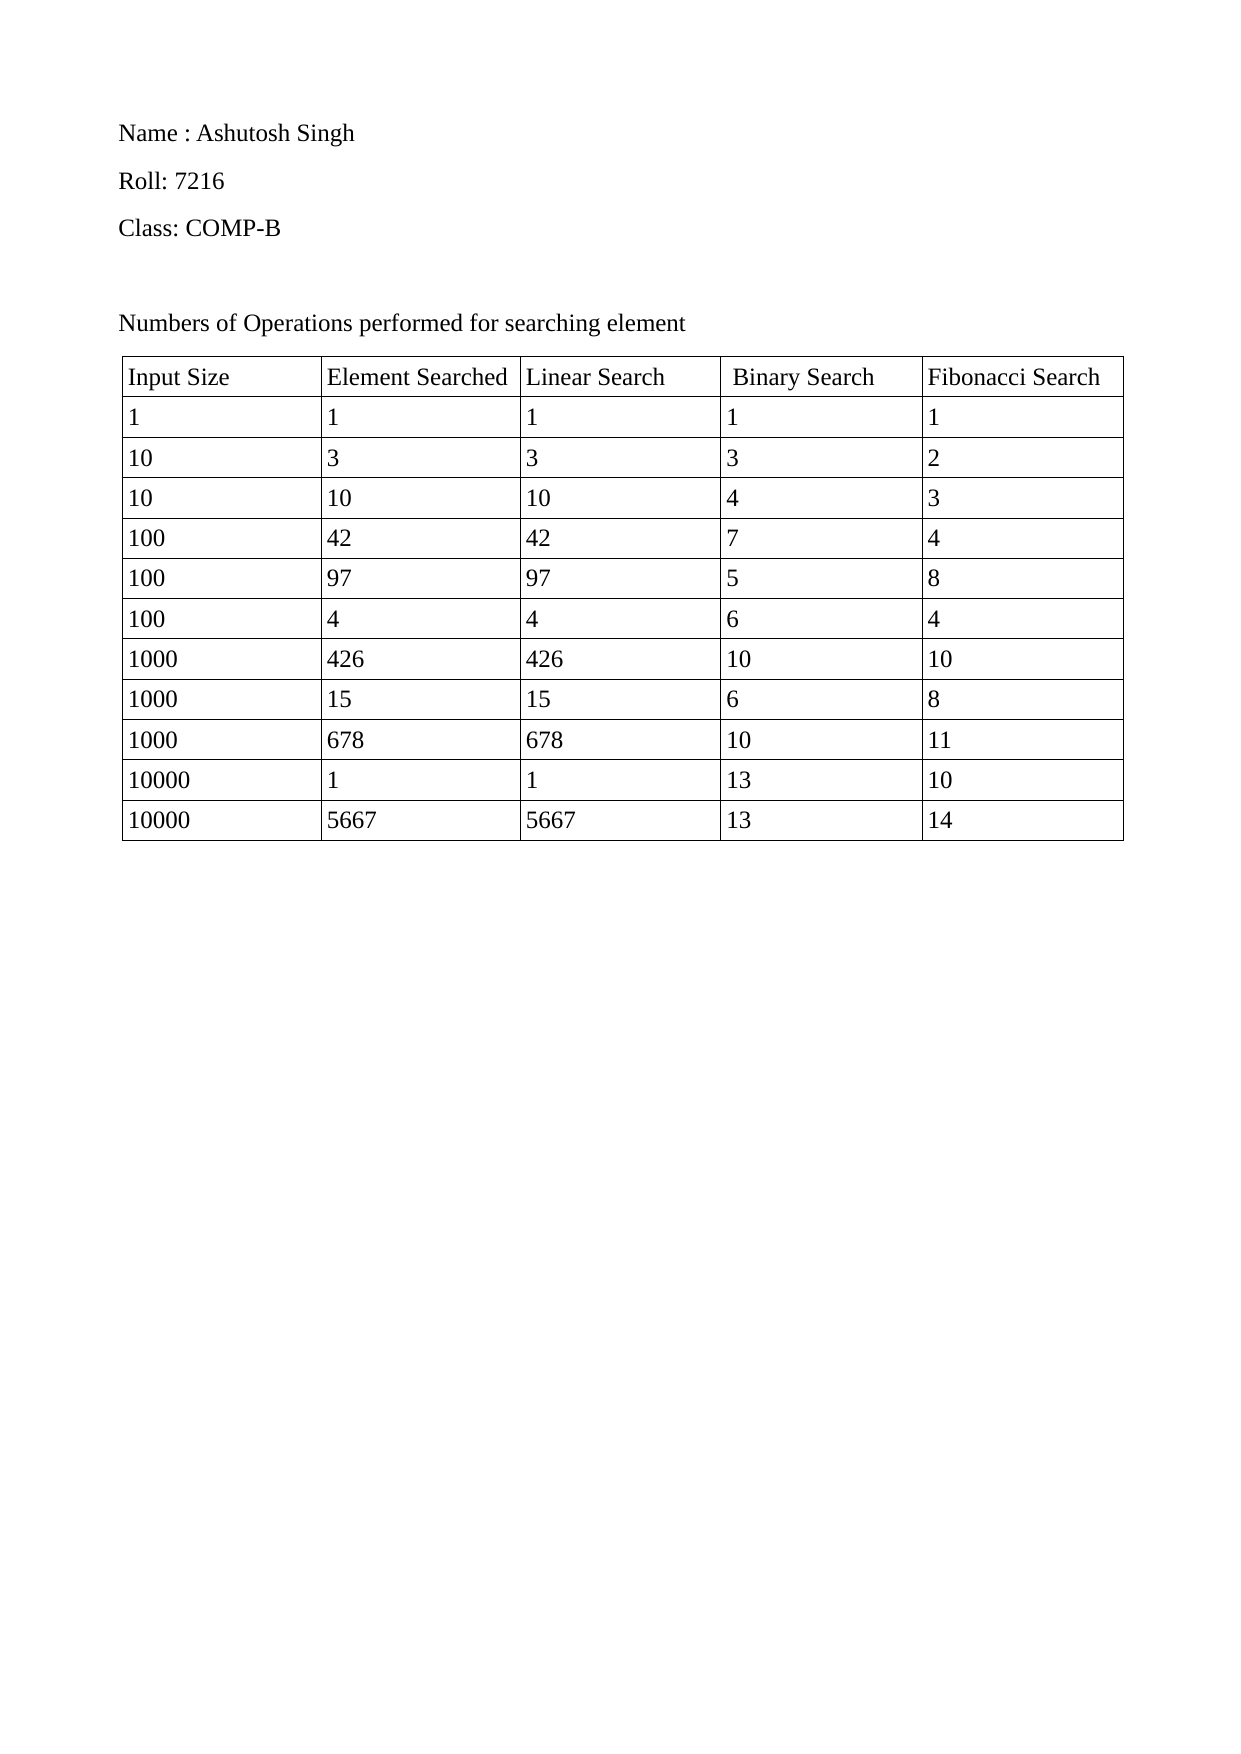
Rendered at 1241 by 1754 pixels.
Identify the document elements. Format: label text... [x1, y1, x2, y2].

text Class: COMP-B [118, 213, 1122, 242]
table_cell 6 [721, 680, 922, 719]
table_header Input Size [123, 357, 321, 396]
table_cell 4 [521, 599, 720, 638]
table_cell 10 [123, 438, 321, 477]
table_cell 14 [923, 801, 1123, 840]
table_cell 3 [923, 478, 1123, 517]
table_cell 1000 [123, 720, 321, 759]
table_cell 1 [521, 397, 720, 437]
table_cell 10000 [123, 760, 321, 799]
table_header Linear Search [521, 357, 720, 396]
table_cell 426 [322, 639, 520, 679]
table_header Fibonacci Search [923, 357, 1123, 396]
table_cell 97 [322, 559, 520, 598]
table_cell 5 [721, 559, 922, 598]
table_cell 10 [521, 478, 720, 517]
table_cell 3 [721, 438, 922, 477]
table_cell 13 [721, 801, 922, 840]
table_cell 10000 [123, 801, 321, 840]
table_cell 1 [322, 397, 520, 437]
table_cell 100 [123, 599, 321, 638]
table_cell 10 [923, 639, 1123, 679]
table_cell 2 [923, 438, 1123, 477]
table_cell 10 [322, 478, 520, 517]
text Roll: 7216 [118, 166, 1122, 194]
table_cell 8 [923, 680, 1123, 719]
table_cell 1 [123, 397, 321, 437]
table_cell 10 [721, 720, 922, 759]
table_cell 97 [521, 559, 720, 598]
table_cell 1 [721, 397, 922, 437]
table_cell 42 [322, 519, 520, 558]
table_cell 4 [923, 599, 1123, 638]
table_cell 4 [923, 519, 1123, 558]
table_cell 8 [923, 559, 1123, 598]
table_cell 678 [322, 720, 520, 759]
table_header Binary Search [721, 357, 922, 396]
table_cell 3 [322, 438, 520, 477]
table_cell 7 [721, 519, 922, 558]
table_cell 1000 [123, 639, 321, 679]
table_cell 13 [721, 760, 922, 799]
table_cell 15 [322, 680, 520, 719]
table_cell 10 [123, 478, 321, 517]
table_cell 1 [923, 397, 1123, 437]
text Name : Ashutosh Singh [118, 118, 1122, 147]
table_cell 10 [923, 760, 1123, 799]
table_cell 100 [123, 559, 321, 598]
table_cell 100 [123, 519, 321, 558]
table_cell 6 [721, 599, 922, 638]
table_cell 5667 [322, 801, 520, 840]
table_header Element Searched [322, 357, 520, 396]
table_cell 678 [521, 720, 720, 759]
table_cell 4 [322, 599, 520, 638]
text Numbers of Operations performed for searching element [118, 308, 1122, 337]
table_cell 15 [521, 680, 720, 719]
table_cell 1 [521, 760, 720, 799]
table_cell 42 [521, 519, 720, 558]
table_cell 1000 [123, 680, 321, 719]
table_cell 10 [721, 639, 922, 679]
table_cell 426 [521, 639, 720, 679]
table_cell 1 [322, 760, 520, 799]
table_cell 5667 [521, 801, 720, 840]
table_cell 3 [521, 438, 720, 477]
table_cell 11 [923, 720, 1123, 759]
table_cell 4 [721, 478, 922, 517]
